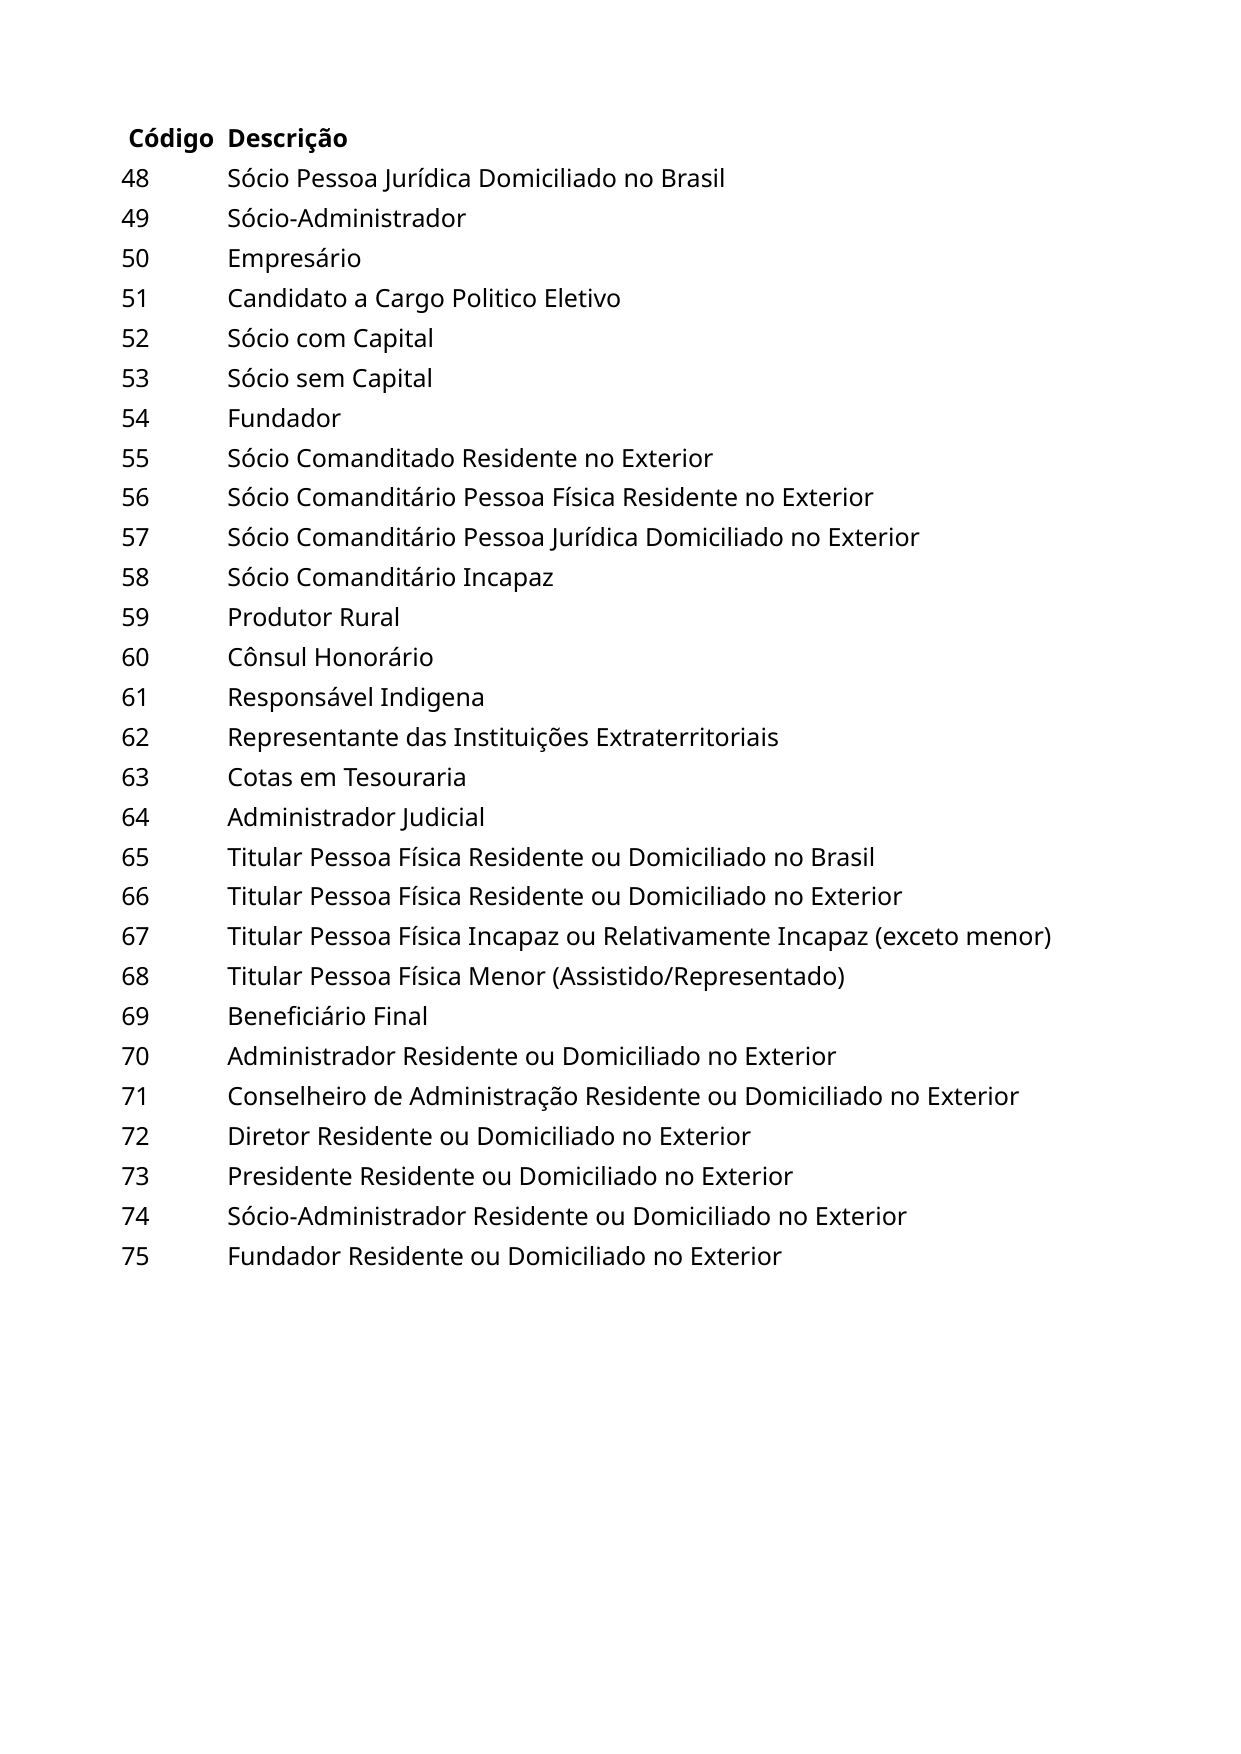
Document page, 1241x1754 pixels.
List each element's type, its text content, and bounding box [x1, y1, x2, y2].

table_cell Sócio Comanditário Incapaz [224, 557, 1122, 597]
table_cell 61 [118, 677, 224, 717]
table_cell 59 [118, 597, 224, 637]
table_cell Titular Pessoa Física Incapaz ou Relativamente Incapaz (exceto menor) [224, 916, 1122, 956]
table_cell 67 [118, 916, 224, 956]
table_cell Sócio sem Capital [224, 358, 1122, 397]
table_cell Titular Pessoa Física Residente ou Domiciliado no Exterior [224, 876, 1122, 916]
table_cell Sócio com Capital [224, 318, 1122, 357]
table_cell Fundador Residente ou Domiciliado no Exterior [224, 1235, 1122, 1275]
table_cell 63 [118, 756, 224, 796]
table_cell Conselheiro de Administração Residente ou Domiciliado no Exterior [224, 1076, 1122, 1116]
table_cell 49 [118, 198, 224, 238]
table_cell 56 [118, 477, 224, 517]
table_cell 70 [118, 1036, 224, 1076]
table_cell 55 [118, 437, 224, 477]
table_cell 60 [118, 637, 224, 677]
table_cell 66 [118, 876, 224, 916]
table_cell 51 [118, 278, 224, 318]
table_cell Presidente Residente ou Domiciliado no Exterior [224, 1155, 1122, 1195]
table_cell Representante das Instituições Extraterritoriais [224, 717, 1122, 756]
table_cell Fundador [224, 398, 1122, 437]
table_cell Responsável Indigena [224, 677, 1122, 717]
table_cell Administrador Judicial [224, 796, 1122, 836]
table_cell Sócio Comanditário Pessoa Jurídica Domiciliado no Exterior [224, 517, 1122, 557]
table_header Código [118, 118, 224, 158]
table_cell 52 [118, 318, 224, 357]
table_cell Sócio Comanditário Pessoa Física Residente no Exterior [224, 477, 1122, 517]
table_cell Diretor Residente ou Domiciliado no Exterior [224, 1116, 1122, 1155]
table_cell Titular Pessoa Física Menor (Assistido/Representado) [224, 956, 1122, 996]
table_cell 53 [118, 358, 224, 397]
table_cell Sócio Pessoa Jurídica Domiciliado no Brasil [224, 158, 1122, 198]
table_cell 73 [118, 1155, 224, 1195]
table_cell Sócio-Administrador [224, 198, 1122, 238]
table_cell Candidato a Cargo Politico Eletivo [224, 278, 1122, 318]
table_cell Empresário [224, 238, 1122, 278]
table_cell 57 [118, 517, 224, 557]
table_cell 75 [118, 1235, 224, 1275]
table_cell 72 [118, 1116, 224, 1155]
table_cell 58 [118, 557, 224, 597]
table_cell 71 [118, 1076, 224, 1116]
table_cell Cotas em Tesouraria [224, 756, 1122, 796]
table_cell Titular Pessoa Física Residente ou Domiciliado no Brasil [224, 836, 1122, 876]
table_cell Sócio Comanditado Residente no Exterior [224, 437, 1122, 477]
table_cell 65 [118, 836, 224, 876]
table_cell 68 [118, 956, 224, 996]
table_cell Produtor Rural [224, 597, 1122, 637]
table_cell 74 [118, 1195, 224, 1235]
table_cell 69 [118, 996, 224, 1036]
table_cell 48 [118, 158, 224, 198]
table_cell Sócio-Administrador Residente ou Domiciliado no Exterior [224, 1195, 1122, 1235]
table_cell 64 [118, 796, 224, 836]
table_cell Administrador Residente ou Domiciliado no Exterior [224, 1036, 1122, 1076]
table_header Descrição [224, 118, 1122, 158]
table_cell Cônsul Honorário [224, 637, 1122, 677]
table_cell Beneficiário Final [224, 996, 1122, 1036]
table_cell 50 [118, 238, 224, 278]
table_cell 62 [118, 717, 224, 756]
table_cell 54 [118, 398, 224, 437]
